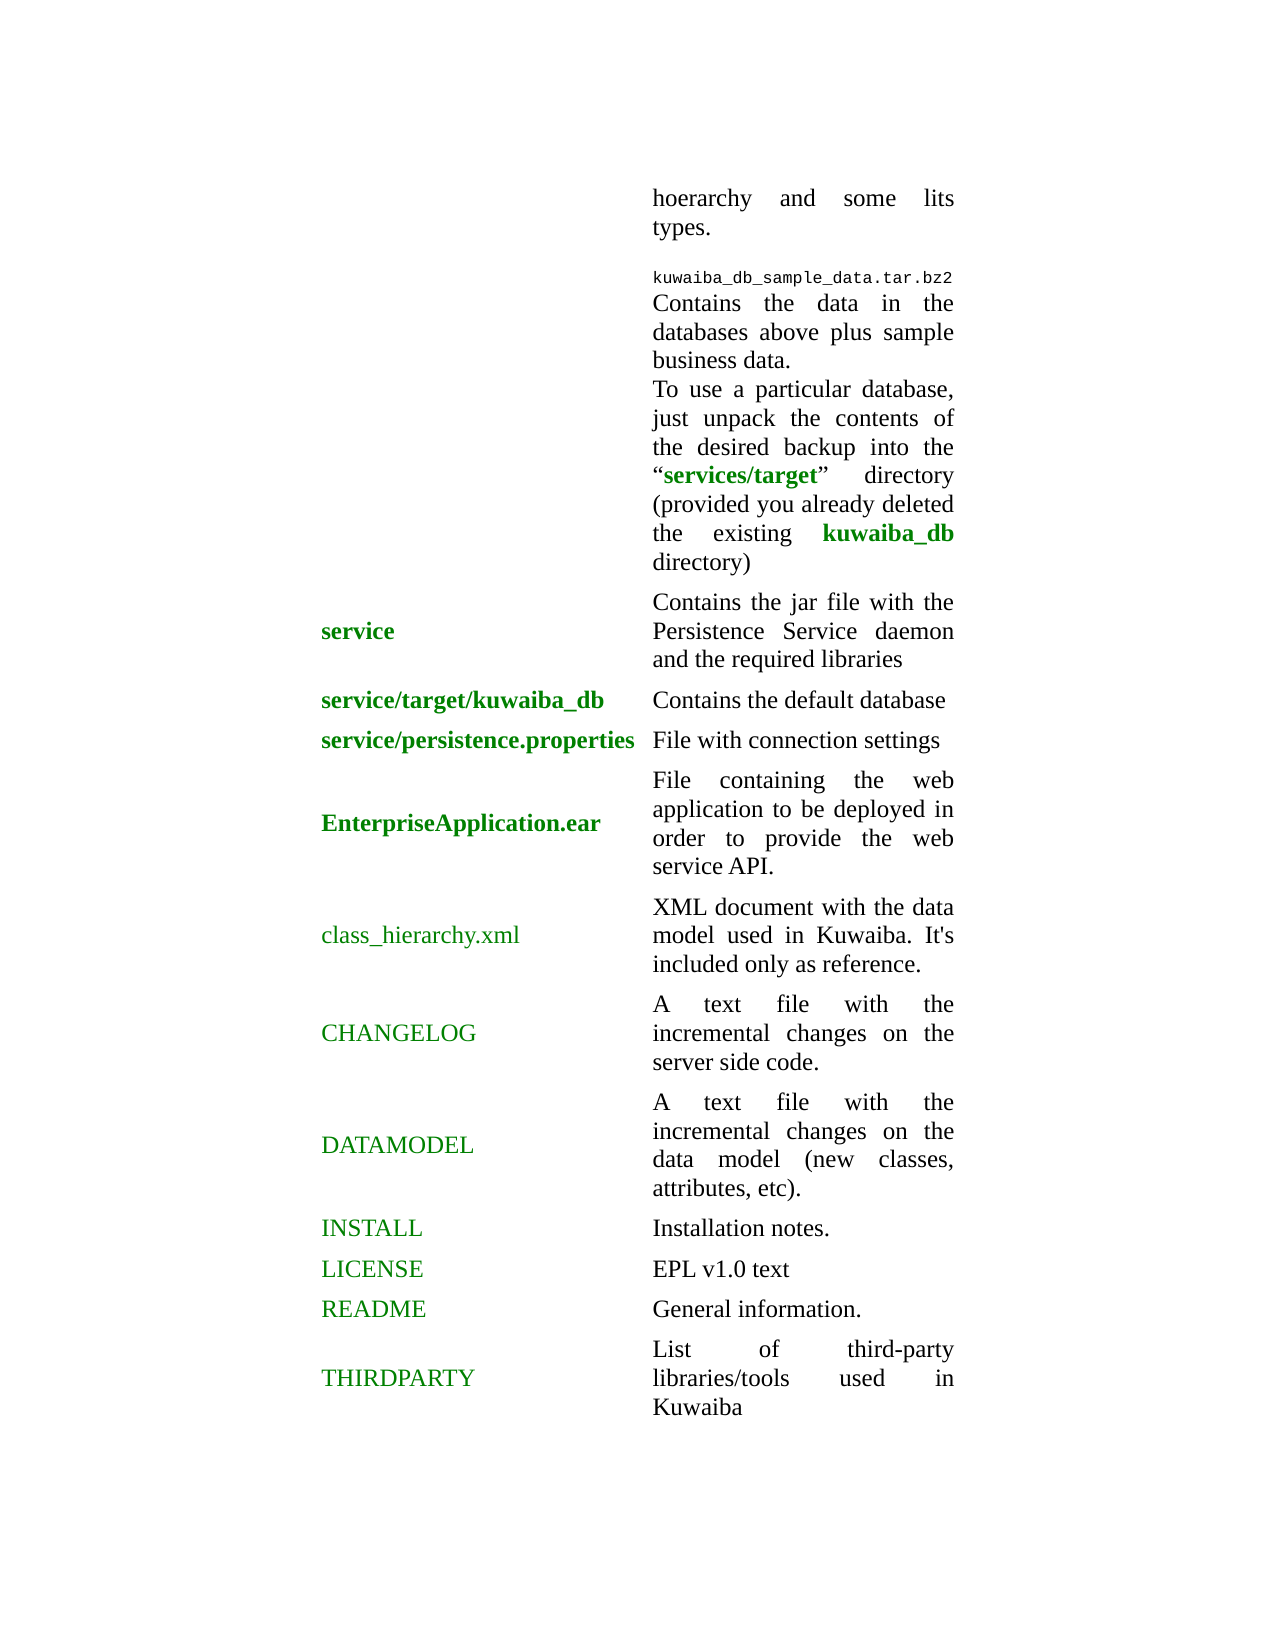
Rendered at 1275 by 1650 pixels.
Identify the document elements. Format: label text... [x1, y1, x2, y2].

table_cell General information. [647, 1288, 960, 1328]
table_cell EnterpriseApplication.ear [315, 759, 647, 886]
table_cell README [315, 1288, 647, 1328]
table_cell service/target/kuwaiba_db [315, 679, 647, 719]
table_cell CHANGELOG [315, 984, 647, 1081]
table_cell service [315, 581, 647, 679]
table_cell LICENSE [315, 1248, 647, 1288]
table_cell A text file with the incremental changes on the data model (new classes, attributes, etc). [647, 1081, 960, 1208]
table_cell A text file with the incremental changes on the server side code. [647, 984, 960, 1081]
table_header hoerarchy and some lits types. kuwaiba_db_sample_data.tar.bz2 Contains the data in the databases above plus sample business data. To use a particular database, just unpack the contents of the desired backup into the “services/target” directory (provided you already deleted the existing kuwaiba_db directory) [647, 177, 960, 581]
table_cell List of third-party libraries/tools used in Kuwaiba [647, 1328, 960, 1426]
table_cell DATAMODEL [315, 1081, 647, 1208]
table_cell Contains the jar file with the Persistence Service daemon and the required libraries [647, 581, 960, 679]
table_cell THIRDPARTY [315, 1328, 647, 1426]
table_cell XML document with the data model used in Kuwaiba. It's included only as reference. [647, 886, 960, 983]
table_cell Installation notes. [647, 1208, 960, 1248]
table_cell File with connection settings [647, 719, 960, 759]
table_header [315, 177, 647, 581]
table_cell EPL v1.0 text [647, 1248, 960, 1288]
table_cell class_hierarchy.xml [315, 886, 647, 983]
table_cell File containing the web application to be deployed in order to provide the web service API. [647, 759, 960, 886]
table_cell service/persistence.properties [315, 719, 647, 759]
table_cell Contains the default database [647, 679, 960, 719]
table_cell INSTALL [315, 1208, 647, 1248]
